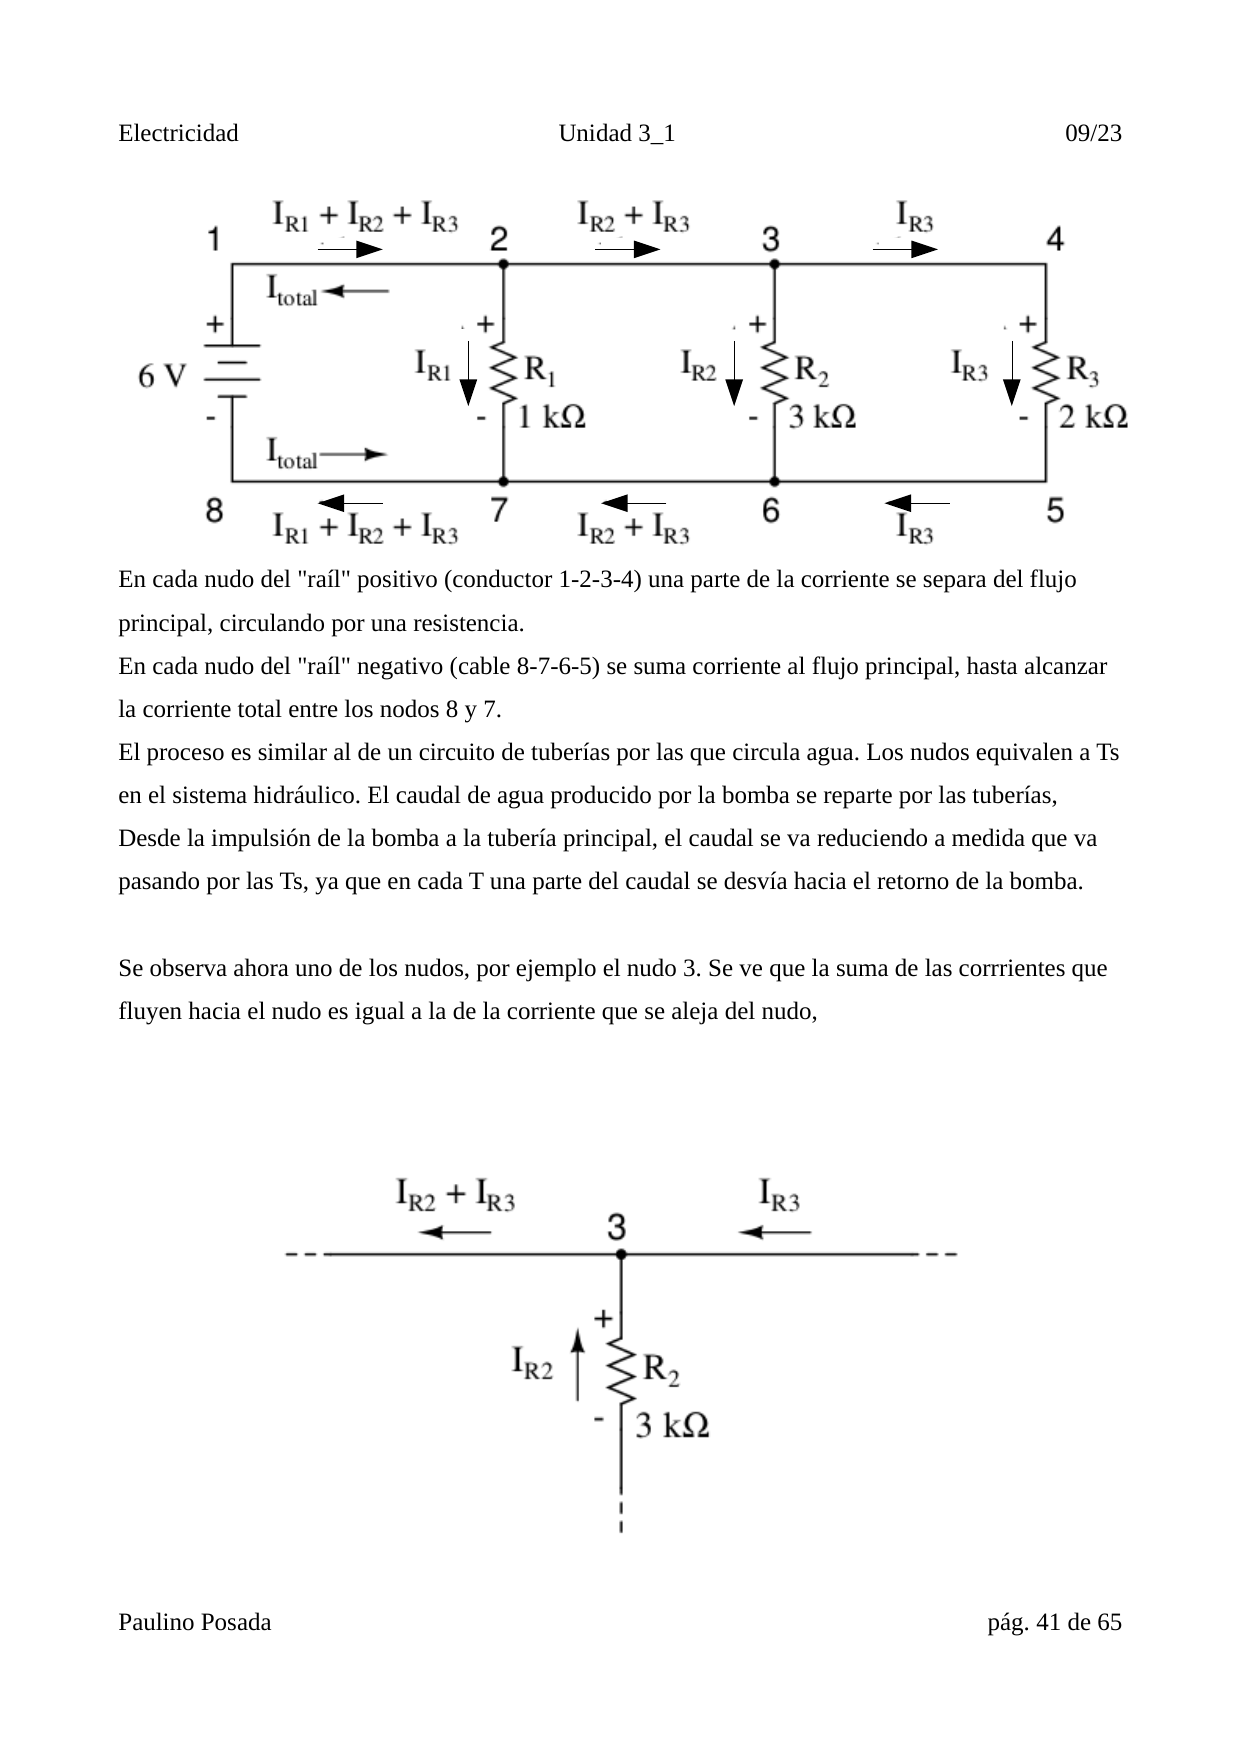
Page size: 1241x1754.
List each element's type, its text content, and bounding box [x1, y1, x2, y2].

text Se observa ahora uno de los nudos, por ejemplo el nudo 3. Se ve que la suma de las corrrientes que fluyen hacia el nudo es igual a la de la corriente que se aleja del nudo, [118, 953, 1122, 1024]
text En cada nudo del "raíl" positivo (conductor 1-2-3-4) una parte de la corriente se separa del flujo principal, circulando por una resistencia. [118, 569, 1122, 636]
picture [263, 1172, 978, 1541]
text El proceso es similar al de un circuito de tuberías por las que circula agua. Los nudos equivalen a Ts en el sistema hidráulico. El caudal de agua producido por la bomba se reparte por las tuberías, Desde la impulsión de la bomba a la tubería principal, el caudal se va reduciendo a medida que va pasando por las Ts, ya que en cada T una parte del caudal se desvía hacia el retorno de la bomba. [118, 737, 1122, 895]
picture [118, 174, 1145, 569]
text En cada nudo del "raíl" negativo (cable 8-7-6-5) se suma corriente al flujo principal, hasta alcanzar la corriente total entre los nodos 8 y 7. [118, 651, 1122, 723]
